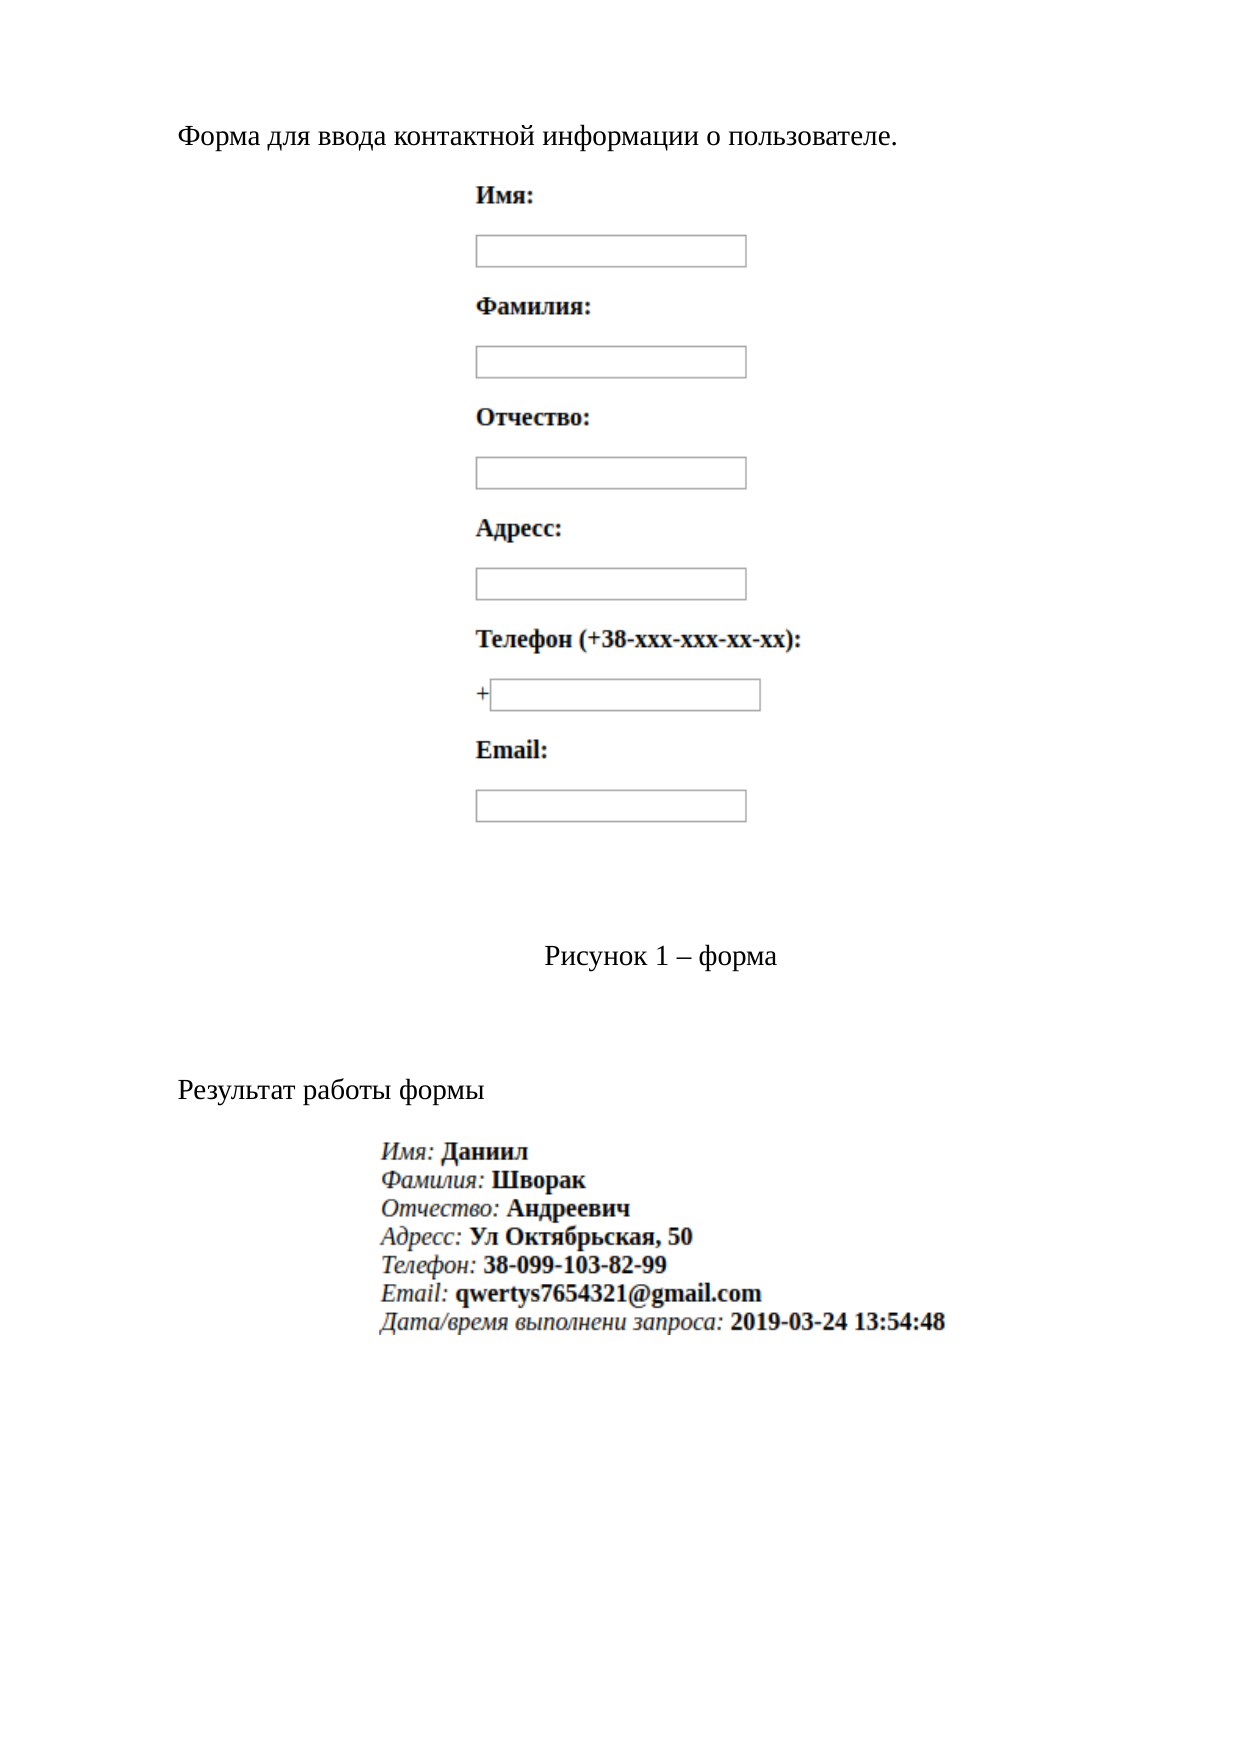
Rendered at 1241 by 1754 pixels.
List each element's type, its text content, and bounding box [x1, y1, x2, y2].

text Рисунок 1 – форма [177, 938, 1152, 972]
picture [378, 1138, 951, 1335]
text Результат работы формы [177, 1072, 1152, 1106]
text Форма для ввода контактной информации о пользователе. [177, 118, 1152, 152]
picture [466, 185, 863, 832]
